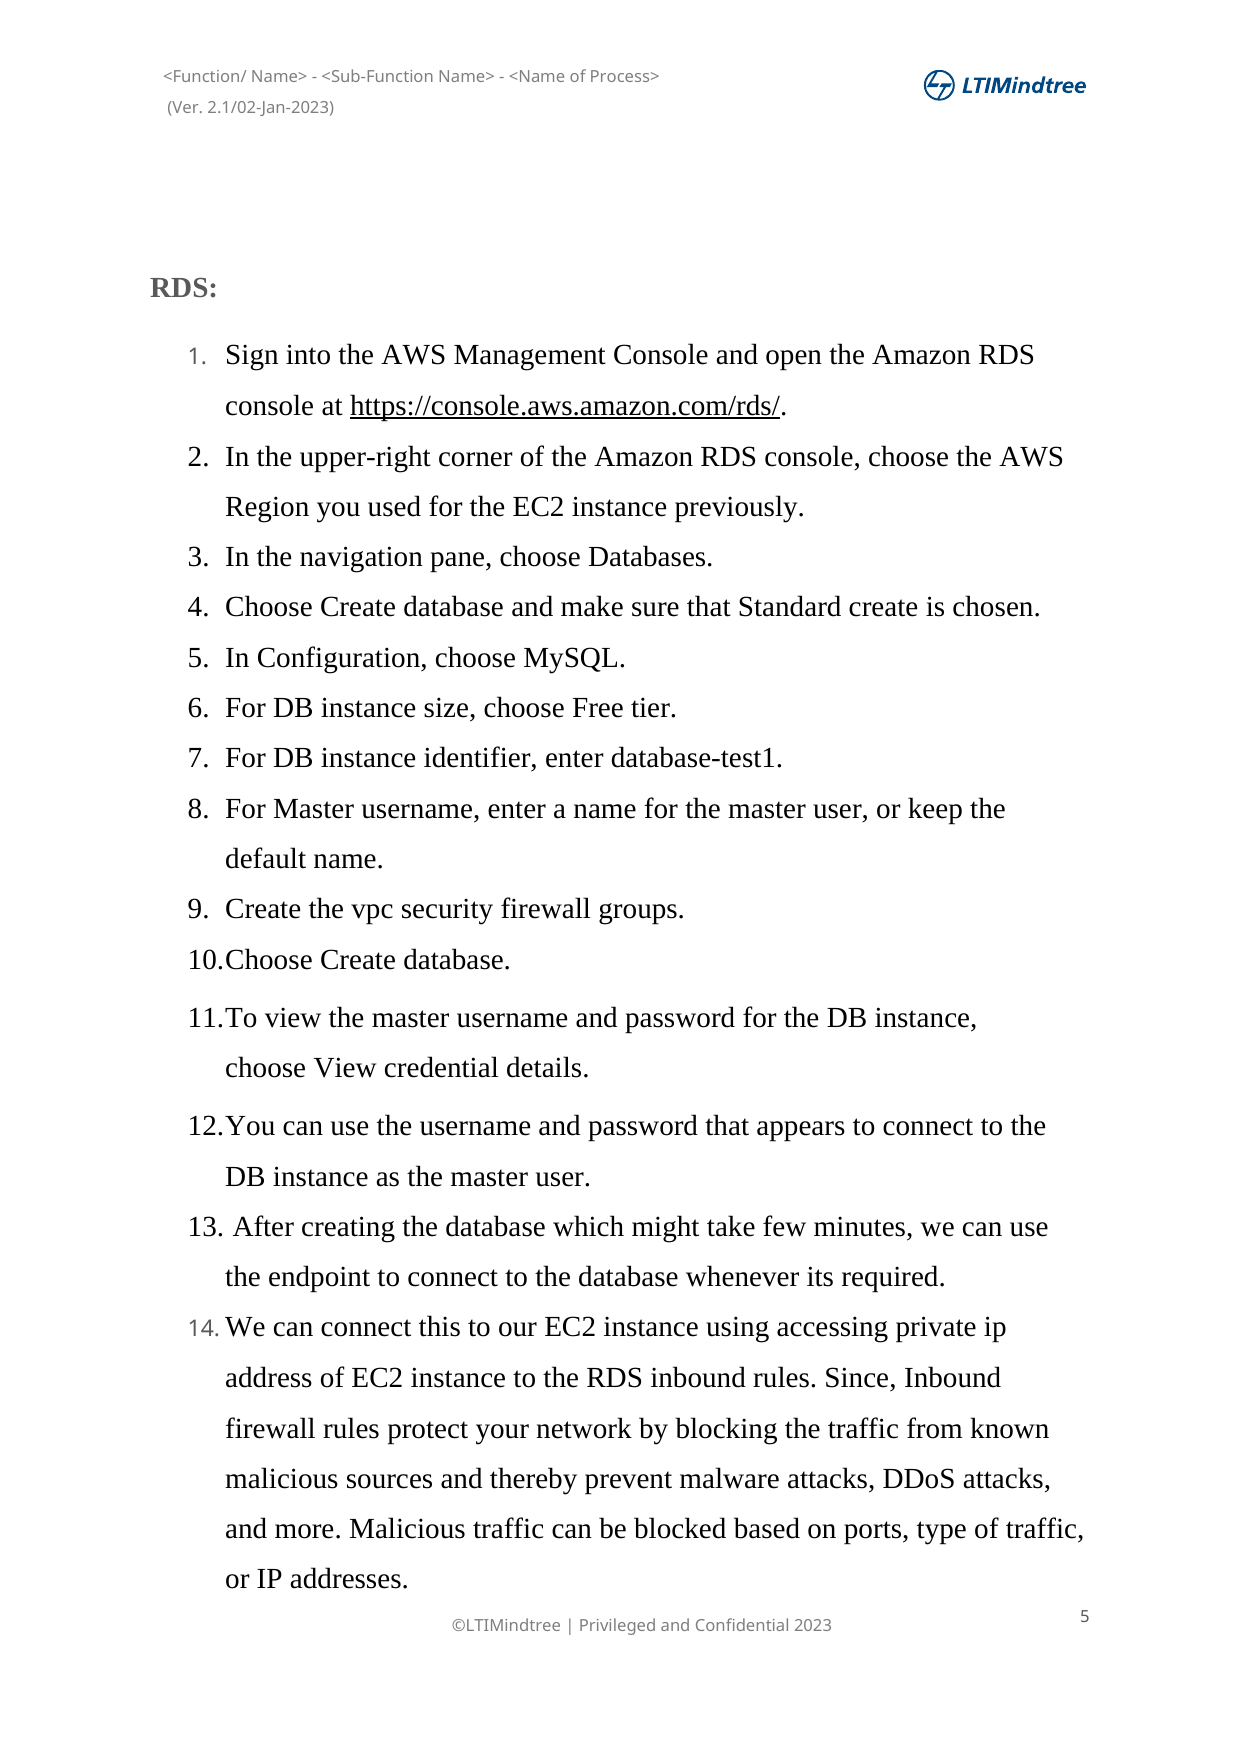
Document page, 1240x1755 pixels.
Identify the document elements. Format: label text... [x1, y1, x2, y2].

list You can use the username and password that appears to connect to the DB instance as the master user. [187, 1108, 1089, 1192]
list For DB instance identifier, enter database-test1. [187, 741, 1089, 774]
list In the navigation pane, choose Databases. [187, 539, 1089, 573]
list Create the vpc security firewall groups. [187, 891, 1089, 925]
list For Master username, enter a name for the master user, or keep the default name. [187, 791, 1089, 875]
list After creating the database which might take few minutes, we can use the endpoint to connect to the database whenever its required. [187, 1209, 1089, 1293]
list For DB instance size, choose Free tier. [187, 690, 1089, 724]
text RDS: [150, 270, 1089, 304]
list We can connect this to our EC2 instance using accessing private ip address of EC2 instance to the RDS inbound rules. Since, Inbound firewall rules protect your network by blocking the traffic from known malicious sources and thereby prevent malware attacks, DDoS attacks, and more. Malicious traffic can be blocked based on ports, type of traffic, or IP addresses. [187, 1309, 1089, 1595]
list Sign into the AWS Management Console and open the Amazon RDS console at https://console.aws.amazon.com/rds/. [187, 337, 1089, 422]
list In the upper-right corner of the Amazon RDS console, choose the AWS Region you used for the EC2 instance previously. [187, 439, 1089, 522]
list To view the master username and password for the DB instance, choose View credential details. [187, 1000, 1089, 1084]
list In Configuration, choose MySQL. [187, 640, 1089, 673]
list Choose Create database and make sure that Standard create is chosen. [187, 589, 1089, 623]
list Choose Create database. [187, 942, 1089, 975]
